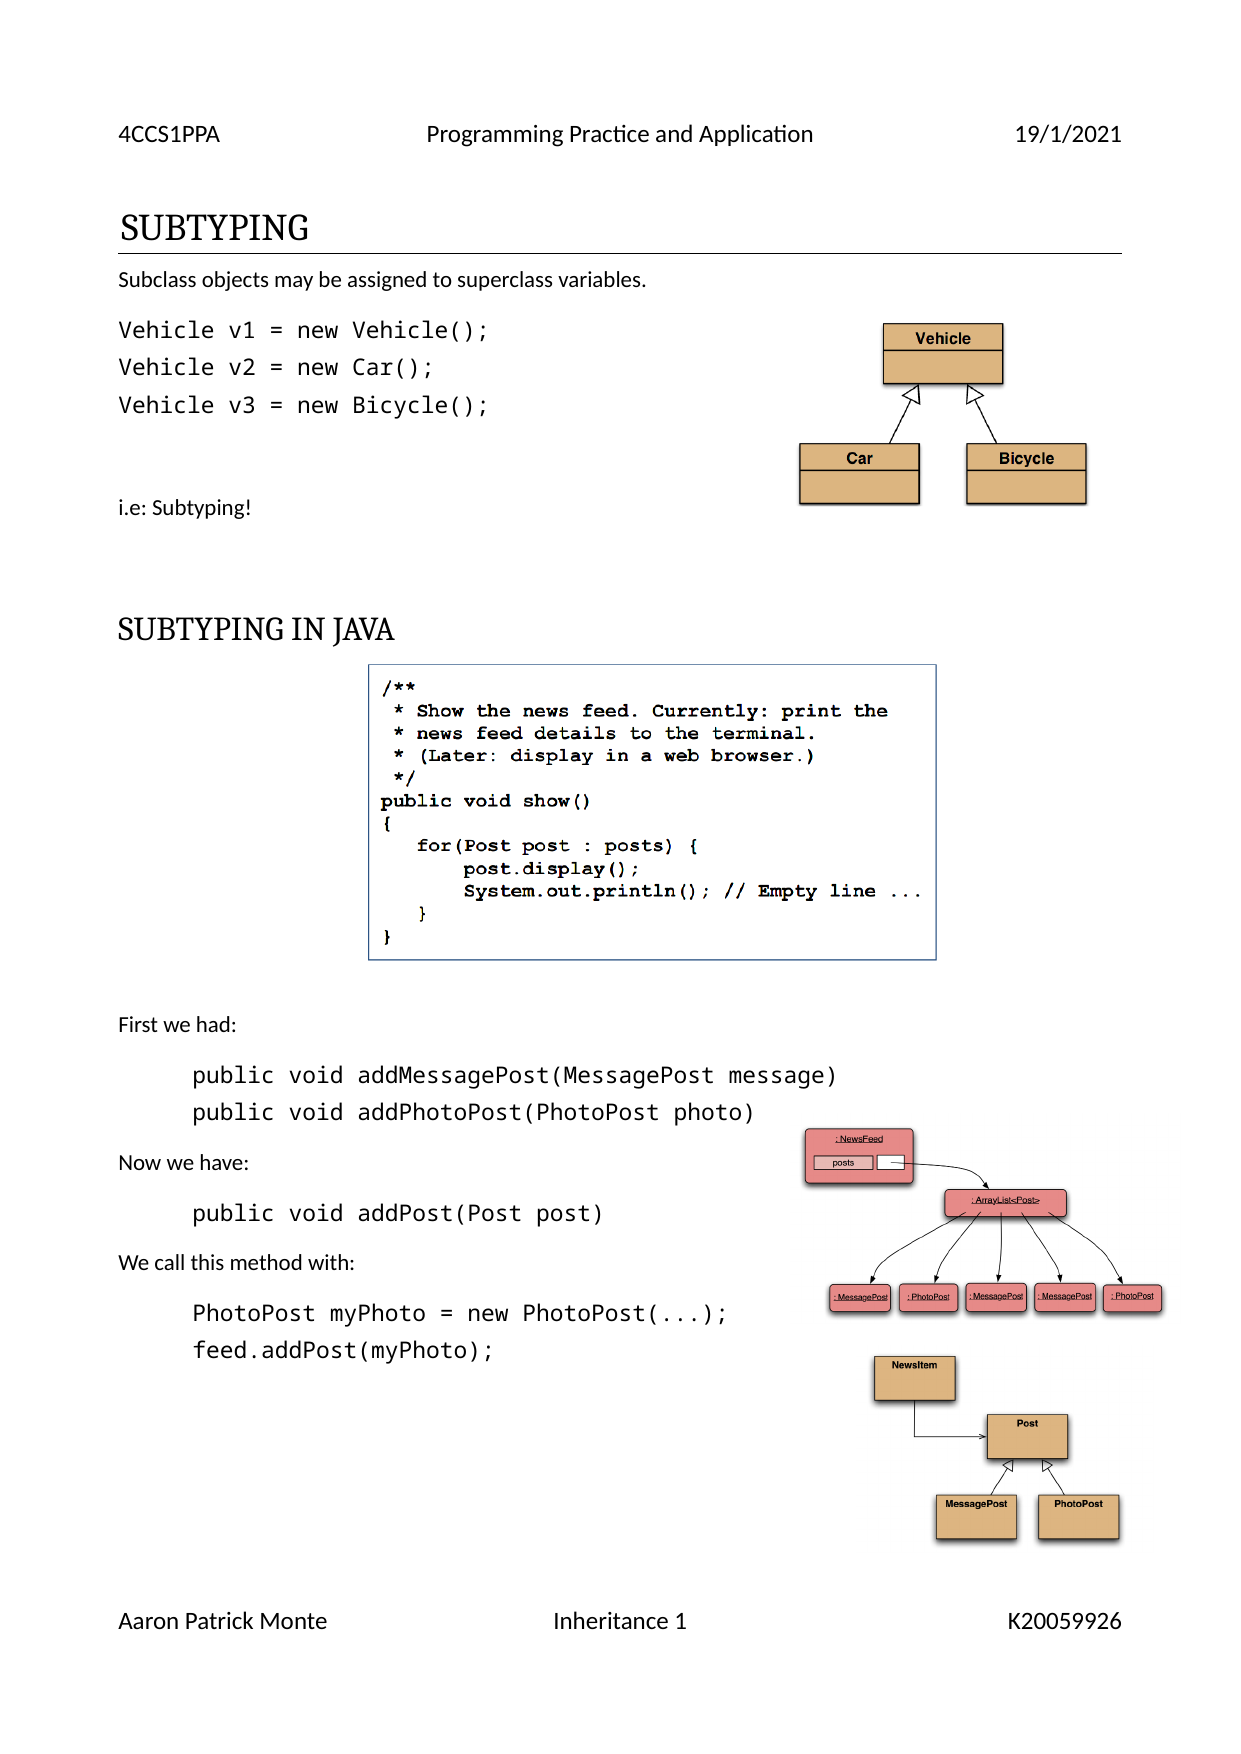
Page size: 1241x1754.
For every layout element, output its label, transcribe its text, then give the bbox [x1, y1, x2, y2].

text [1102, 314, 1122, 420]
text We call this method with: [118, 1248, 789, 1277]
text Subclass objects may be assigned to superclass variables. [118, 266, 1122, 294]
text PhotoPost myPhoto = new PhotoPost(...); feed.addPost(myPhoto); [118, 1297, 1122, 1365]
picture [856, 1345, 1154, 1553]
subtitle Subtyping in java [118, 610, 1122, 648]
text public void addPost(Post post) [118, 1196, 789, 1228]
text public void addMessagePost(MessagePost message) public void addPhotoPost(PhotoPost photo) [118, 1059, 1122, 1127]
text Now we have: [118, 1148, 789, 1176]
picture [362, 660, 944, 968]
picture [789, 307, 1102, 516]
text i.e: Subtyping! [118, 493, 1122, 521]
picture [789, 1113, 1181, 1324]
text First we had: [118, 1011, 1122, 1039]
text Vehicle v1 = new Vehicle(); Vehicle v2 = new Car(); Vehicle v3 = new Bicycle(); [118, 314, 789, 420]
subtitle Subtyping [118, 203, 1122, 253]
